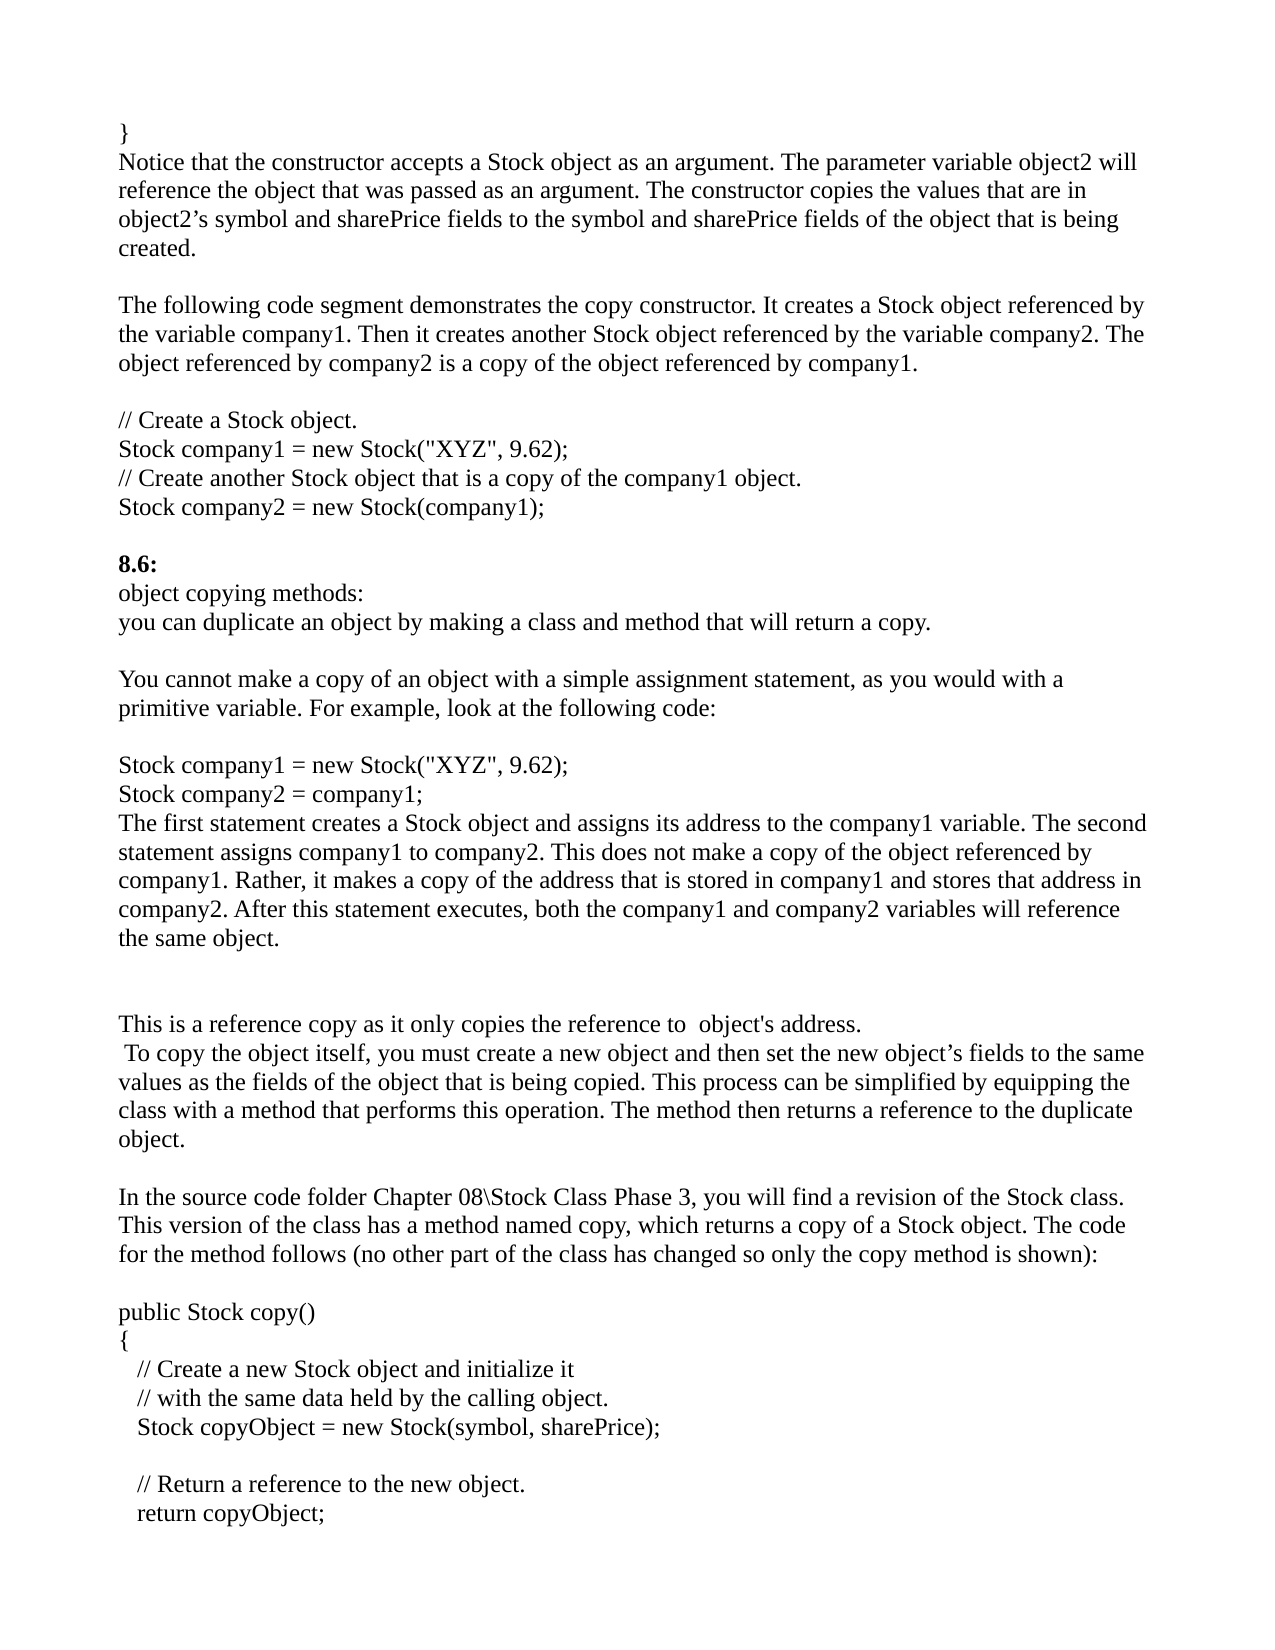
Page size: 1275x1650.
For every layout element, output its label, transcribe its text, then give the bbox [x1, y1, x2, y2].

text // Return a reference to the new object. [118, 1469, 1157, 1498]
text In the source code folder Chapter 08\Stock Class Phase 3, you will find a revision of the Stock class. This version of the class has a method named copy, which returns a copy of a Stock object. The code for the method follows (no other part of the class has changed so only the copy method is shown): [118, 1182, 1157, 1268]
text object copying methods: [118, 578, 1157, 607]
text // Create a Stock object. [118, 406, 1157, 434]
text Notice that the constructor accepts a Stock object as an argument. The parameter variable object2 will reference the object that was passed as an argument. The constructor copies the values that are in object2’s symbol and sharePrice fields to the symbol and sharePrice fields of the object that is being created. [118, 147, 1157, 262]
text // with the same data held by the calling object. [118, 1383, 1157, 1412]
text 8.6: [118, 549, 1157, 578]
text The first statement creates a Stock object and assigns its address to the company1 variable. The second statement assigns company1 to company2. This does not make a copy of the object referenced by company1. Rather, it makes a copy of the address that is stored in company1 and stores that address in company2. After this statement executes, both the company1 and company2 variables will reference the same object. [118, 808, 1157, 952]
text You cannot make a copy of an object with a simple assignment statement, as you would with a primitive variable. For example, look at the following code: [118, 664, 1157, 722]
text { [118, 1326, 1157, 1354]
text Stock company1 = new Stock("XYZ", 9.62); [118, 751, 1157, 779]
text The following code segment demonstrates the copy constructor. It creates a Stock object referenced by the variable company1. Then it creates another Stock object referenced by the variable company2. The object referenced by company2 is a copy of the object referenced by company1. [118, 291, 1157, 377]
text Stock copyObject = new Stock(symbol, sharePrice); [118, 1412, 1157, 1441]
text Stock company1 = new Stock("XYZ", 9.62); [118, 434, 1157, 463]
text you can duplicate an object by making a class and method that will return a copy. [118, 607, 1157, 636]
text } [118, 118, 1157, 147]
text // Create another Stock object that is a copy of the company1 object. [118, 463, 1157, 492]
text To copy the object itself, you must create a new object and then set the new object’s fields to the same values as the fields of the object that is being copied. This process can be simplified by equipping the class with a method that performs this operation. The method then returns a reference to the duplicate object. [118, 1038, 1157, 1153]
text Stock company2 = new Stock(company1); [118, 492, 1157, 521]
text This is a reference copy as it only copies the reference to object's address. [118, 1009, 1157, 1038]
text // Create a new Stock object and initialize it [118, 1354, 1157, 1383]
text return copyObject; [118, 1498, 1157, 1527]
text public Stock copy() [118, 1297, 1157, 1326]
text Stock company2 = company1; [118, 779, 1157, 808]
